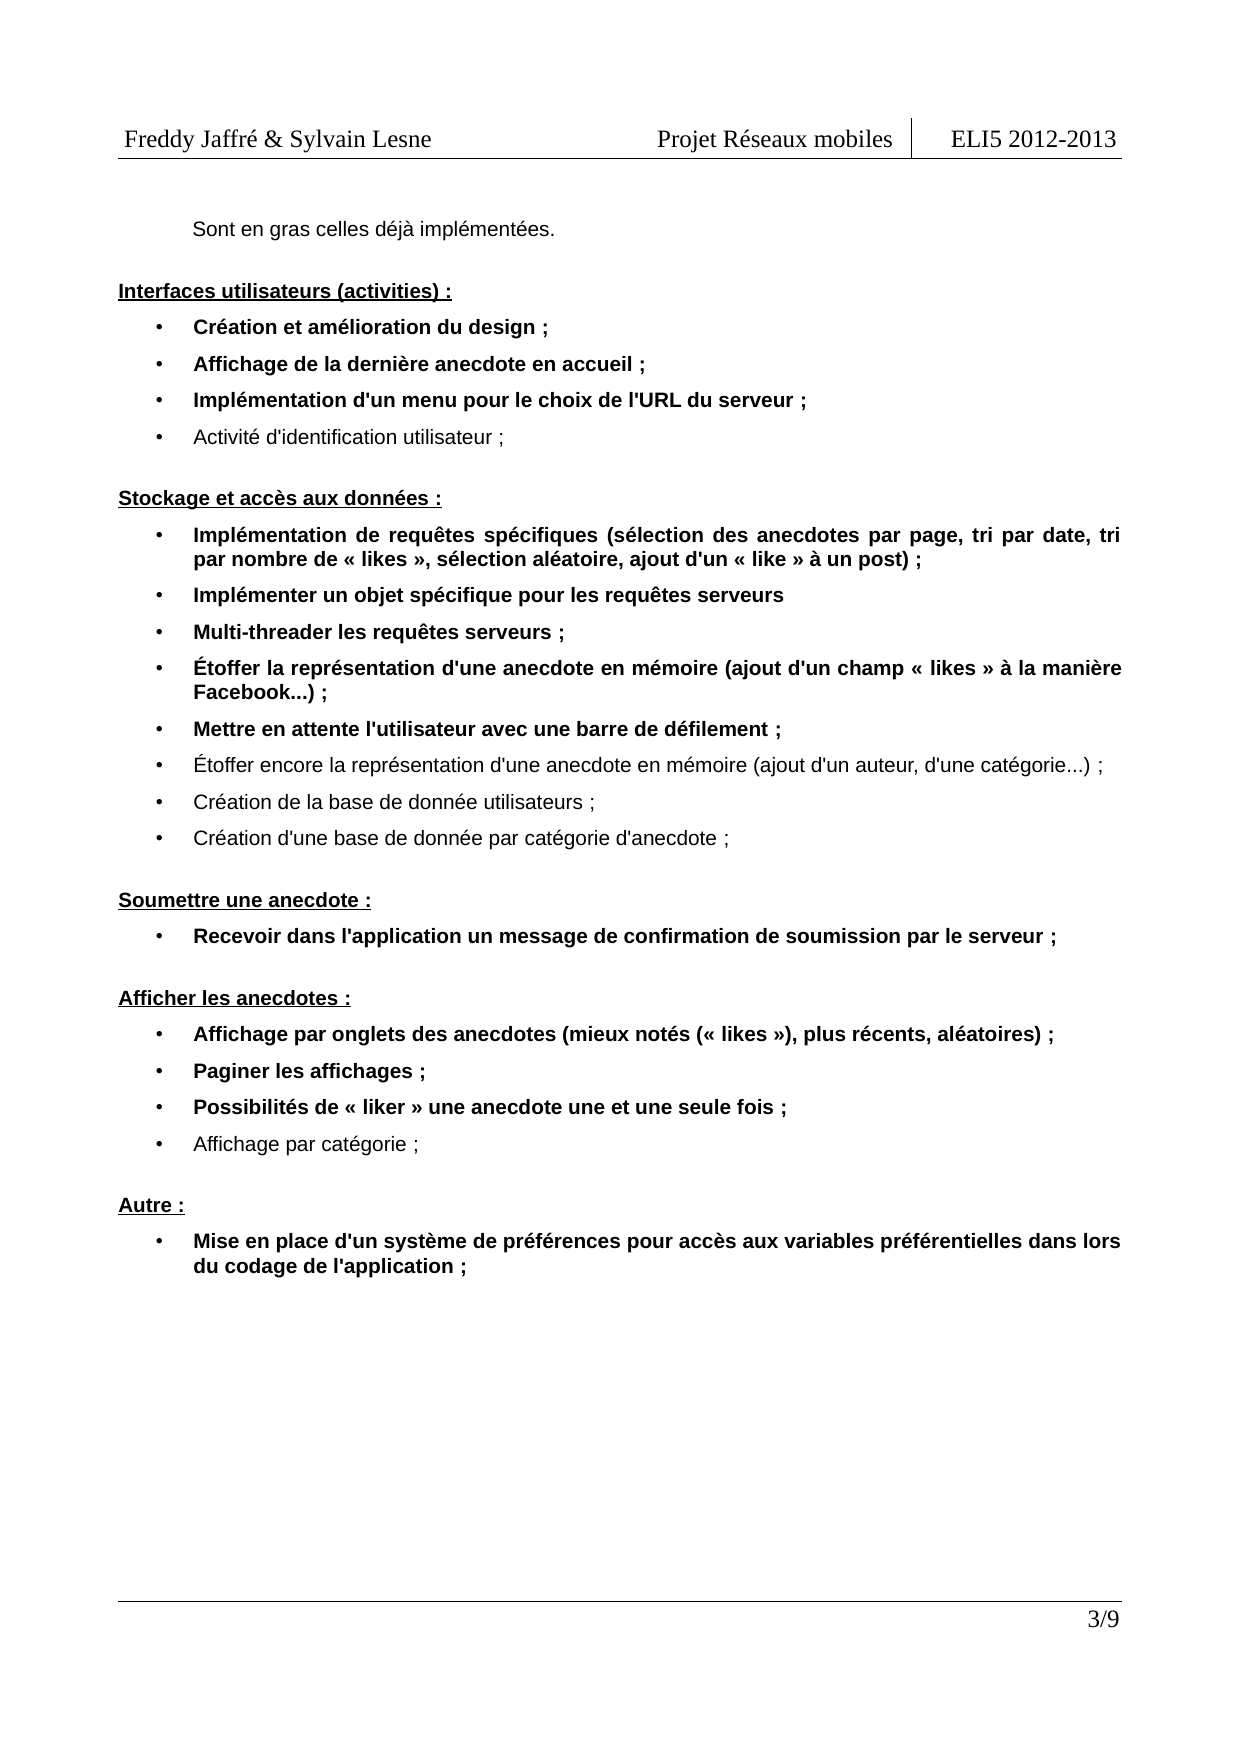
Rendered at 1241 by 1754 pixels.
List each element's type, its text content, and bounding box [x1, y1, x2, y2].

subtitle Afficher les anecdotes : [118, 986, 1122, 1009]
text Sont en gras celles déjà implémentées. [118, 217, 1122, 241]
list Recevoir dans l'application un message de confirmation de soumission par le serveur ; [156, 924, 1122, 948]
list Affichage de la dernière anecdote en accueil ; [156, 351, 1122, 376]
list Étoffer encore la représentation d'une anecdote en mémoire (ajout d'un auteur, d'une catégorie...) ; [156, 753, 1122, 777]
subtitle Interfaces utilisateurs (activities) : [118, 279, 1122, 302]
list Mettre en attente l'utilisateur avec une barre de défilement ; [156, 717, 1122, 741]
list Multi-threader les requêtes serveurs ; [156, 619, 1122, 643]
list Possibilités de « liker » une anecdote une et une seule fois ; [156, 1095, 1122, 1119]
list Affichage par onglets des anecdotes (mieux notés (« likes »), plus récents, aléatoires) ; [156, 1022, 1122, 1046]
list Étoffer la représentation d'une anecdote en mémoire (ajout d'un champ « likes » à la manière Facebook...) ; [156, 656, 1122, 704]
subtitle Soumettre une anecdote : [118, 888, 1122, 912]
list Activité d'identification utilisateur ; [156, 424, 1122, 449]
subtitle Stockage et accès aux données : [118, 486, 1122, 510]
list Création et amélioration du design ; [156, 315, 1122, 339]
list Création d'une base de donnée par catégorie d'anecdote ; [156, 826, 1122, 850]
list Paginer les affichages ; [156, 1058, 1122, 1082]
list Implémentation de requêtes spécifiques (sélection des anecdotes par page, tri par date, tri par nombre de « likes », sélection aléatoire, ajout d'un « like » à un post) ; [156, 522, 1122, 570]
list Affichage par catégorie ; [156, 1132, 1122, 1156]
subtitle Autre : [118, 1193, 1122, 1217]
list Création de la base de donnée utilisateurs ; [156, 790, 1122, 814]
list Mise en place d'un système de préférences pour accès aux variables préférentielles dans lors du codage de l'application ; [156, 1229, 1122, 1277]
list Implémenter un objet spécifique pour les requêtes serveurs [156, 583, 1122, 607]
list Implémentation d'un menu pour le choix de l'URL du serveur ; [156, 388, 1122, 412]
